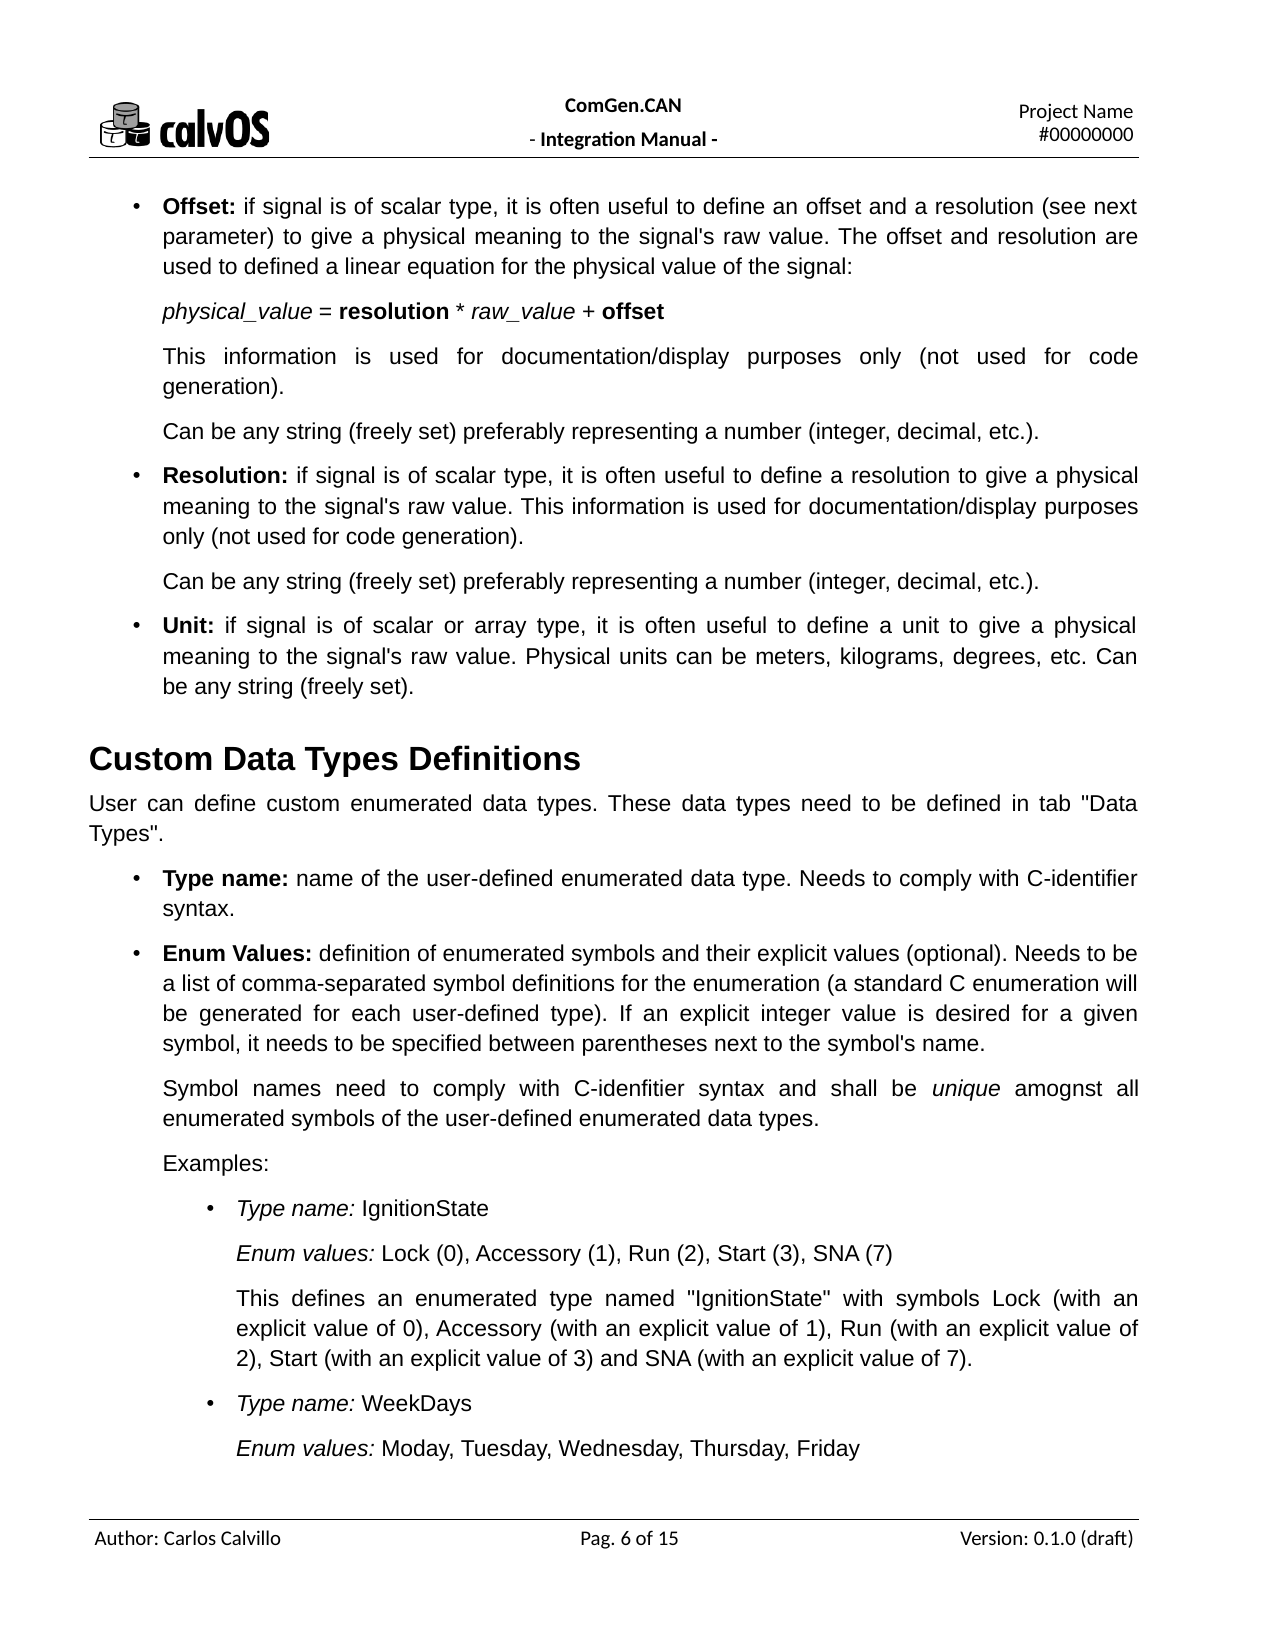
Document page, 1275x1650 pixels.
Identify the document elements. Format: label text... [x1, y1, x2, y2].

list Resolution: if signal is of scalar type, it is often useful to define a resolution to give a physical meaning to the signal's raw value. This information is used for documentation/display purposes only (not used for code generation). [133, 462, 1139, 549]
list Can be any string (freely set) preferably representing a number (integer, decimal, etc.). [133, 568, 1139, 594]
text User can define custom enumerated data types. These data types need to be defined in tab "Data Types". [88, 790, 1139, 846]
list Symbol names need to comply with C-idenfitier syntax and shall be unique amognst all enumerated symbols of the user-defined enumerated data types. [133, 1075, 1139, 1132]
list Enum values: Moday, Tuesday, Wednesday, Thursday, Friday [206, 1434, 1139, 1461]
list Type name: name of the user-defined enumerated data type. Needs to comply with C-identifier syntax. [133, 865, 1139, 921]
list Type name: WeekDays [206, 1390, 1139, 1416]
list Can be any string (freely set) preferably representing a number (integer, decimal, etc.). [133, 418, 1139, 444]
list physical_value = resolution * raw_value + offset [133, 298, 1139, 324]
list Offset: if signal is of scalar type, it is often useful to define an offset and a resolution (see next parameter) to give a physical meaning to the signal's raw value. The offset and resolution are used to defined a linear equation for the physical value of the signal: [133, 193, 1139, 279]
list This defines an enumerated type named "IgnitionState" with symbols Lock (with an explicit value of 0), Accessory (with an explicit value of 1), Run (with an explicit value of 2), Start (with an explicit value of 3) and SNA (with an explicit value of 7). [206, 1284, 1139, 1371]
picture [100, 102, 270, 148]
list Examples: [133, 1150, 1139, 1176]
list Enum Values: definition of enumerated symbols and their explicit values (optional). Needs to be a list of comma-separated symbol definitions for the enumeration (a standard C enumeration will be generated for each user-defined type). If an explicit integer value is desired for a given symbol, it needs to be specified between parentheses next to the symbol's name. [133, 940, 1139, 1057]
list This information is used for documentation/display purposes only (not used for code generation). [133, 343, 1139, 399]
list Enum values: Lock (0), Accessory (1), Run (2), Start (3), SNA (7) [206, 1240, 1139, 1266]
list Type name: IgnitionState [206, 1195, 1139, 1221]
list Unit: if signal is of scalar or array type, it is often useful to define a unit to give a physical meaning to the signal's raw value. Physical units can be meters, kilograms, degrees, etc. Can be any string (freely set). [133, 612, 1139, 699]
subtitle Custom Data Types Definitions [88, 738, 1139, 777]
